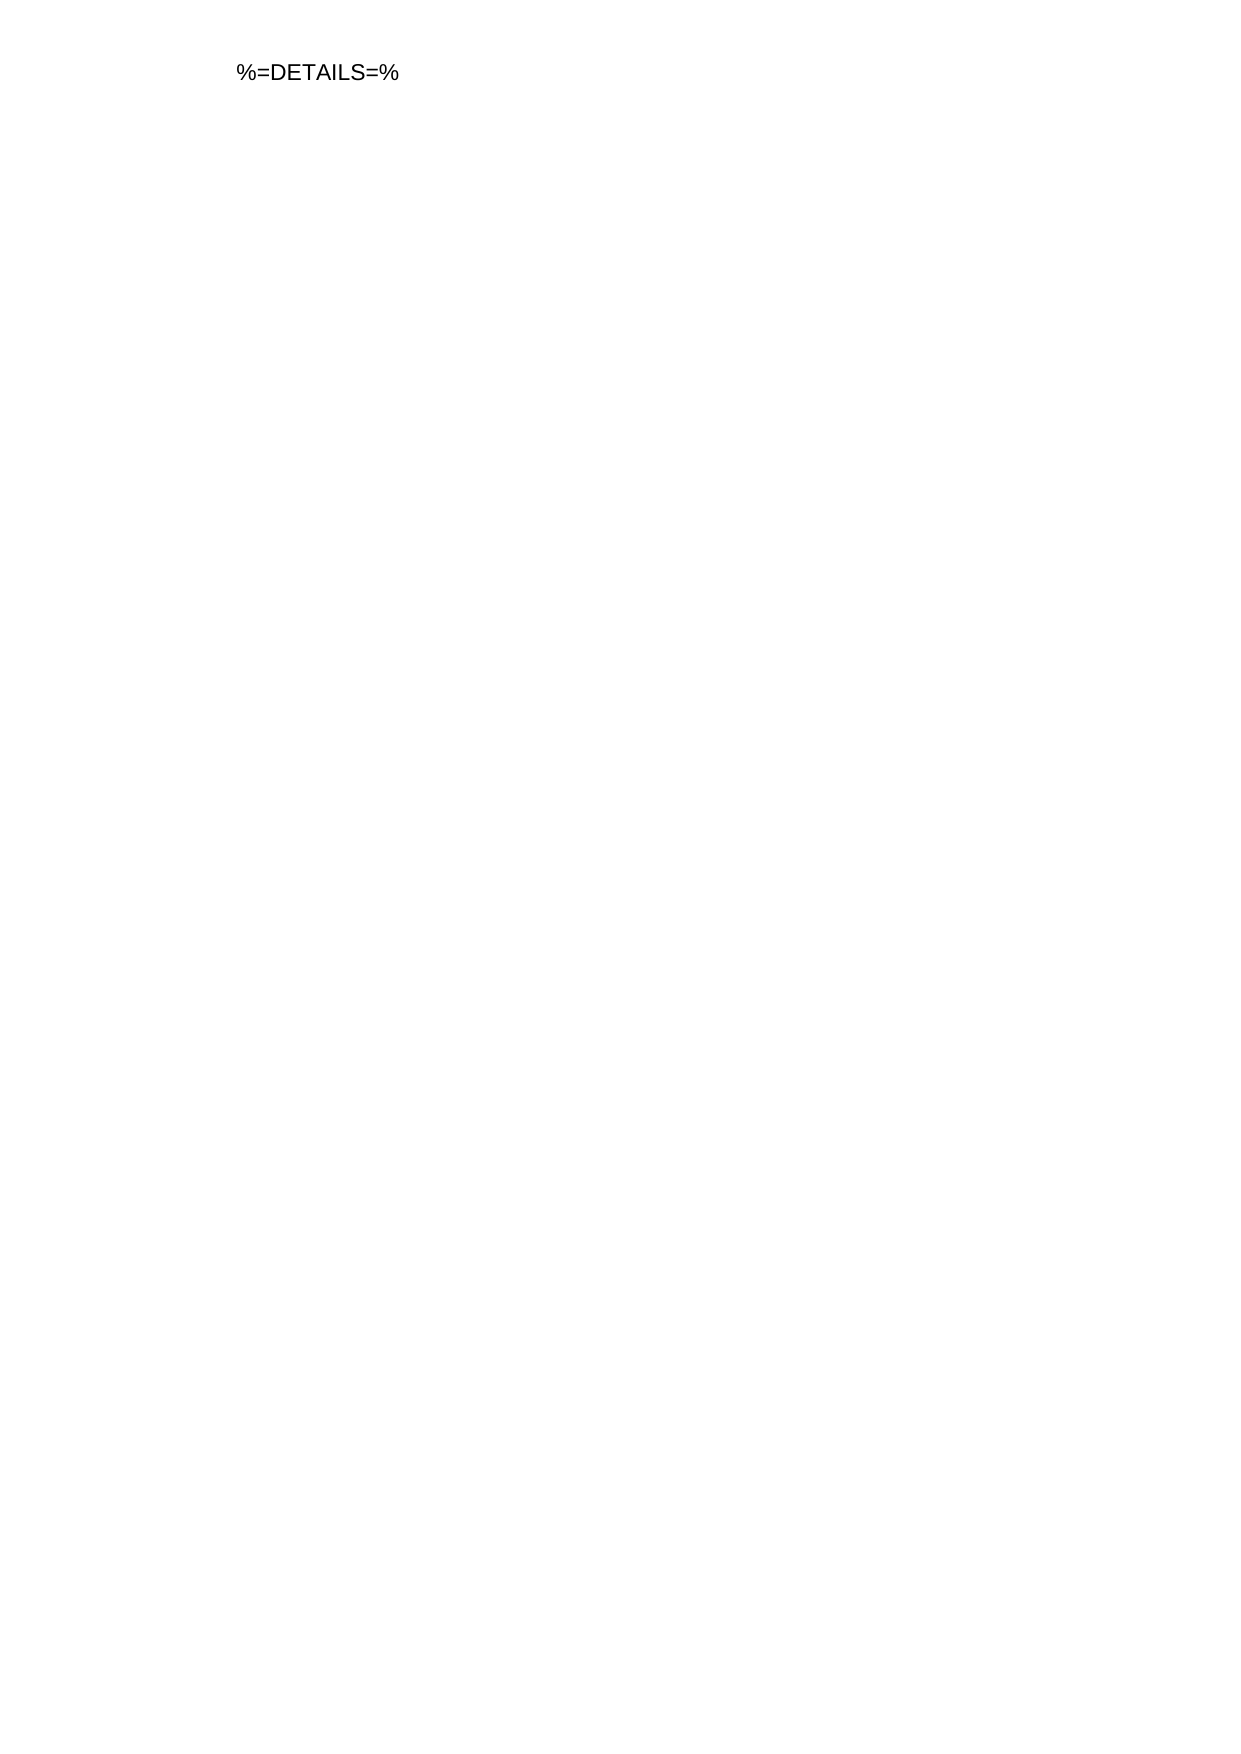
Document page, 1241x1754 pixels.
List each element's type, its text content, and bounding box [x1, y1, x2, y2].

text %=DETAILS=% [236, 59, 1152, 85]
